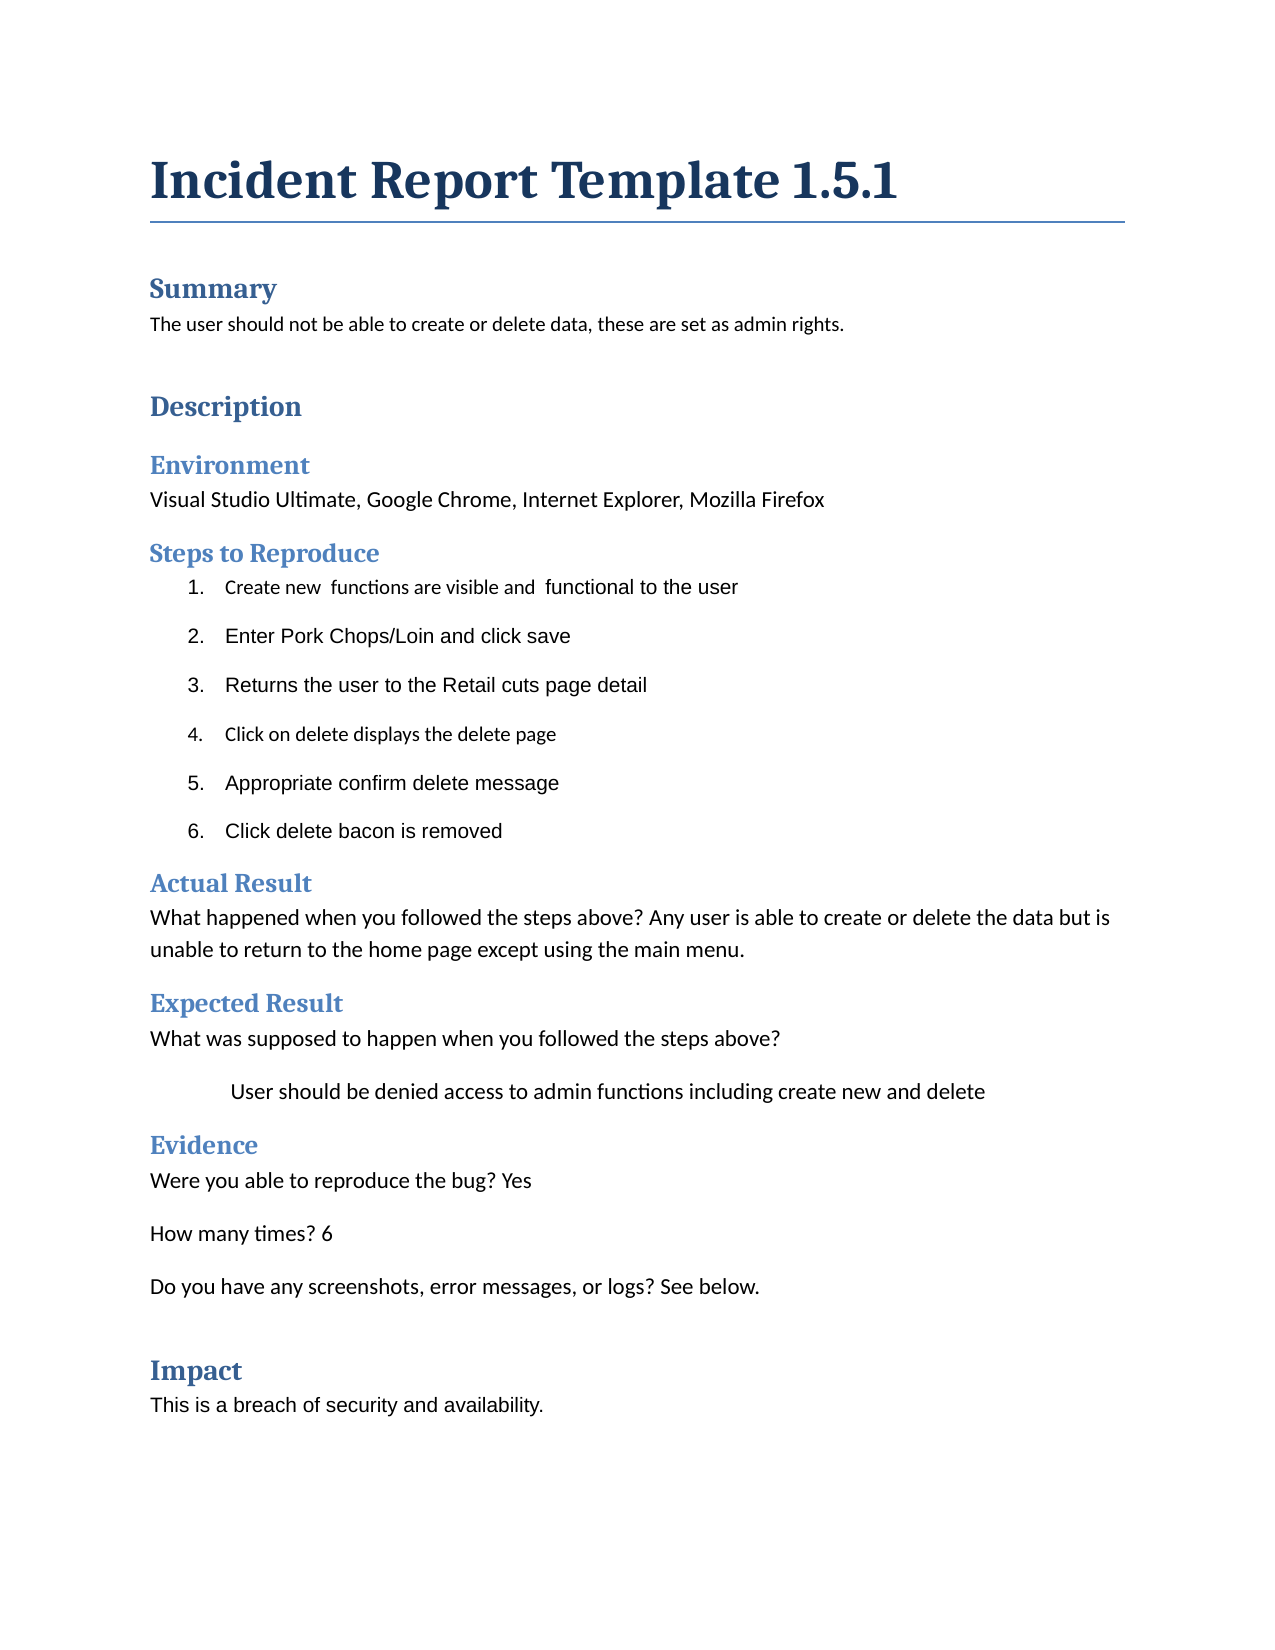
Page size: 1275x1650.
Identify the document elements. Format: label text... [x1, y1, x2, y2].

subtitle Environment [150, 450, 1125, 481]
subtitle Steps to Reproduce [150, 538, 1125, 570]
text Visual Studio Ultimate, Google Chrome, Internet Explorer, Mozilla Firefox [150, 486, 1125, 513]
subtitle Expected Result [150, 988, 1125, 1020]
subtitle Evidence [150, 1130, 1125, 1161]
subtitle Impact [150, 1354, 1125, 1388]
text What was supposed to happen when you followed the steps above? [150, 1024, 1125, 1052]
subtitle Summary [150, 273, 1125, 306]
text Do you have any screenshots, error messages, or logs? See below. [150, 1272, 1125, 1300]
text Were you able to reproduce the bug? Yes [150, 1166, 1125, 1194]
title Incident Report Template 1.5.1 [150, 150, 1125, 221]
list Enter Pork Chops/Loin and click save [187, 624, 1125, 648]
list Appropriate confirm delete message [187, 771, 1125, 795]
text How many times? 6 [150, 1219, 1125, 1247]
text What happened when you followed the steps above? Any user is able to create or delete the data but is unable to return to the home page except using the main menu. [150, 903, 1125, 963]
subtitle Description [150, 390, 1125, 424]
list User should be denied access to admin functions including create new and delete [193, 1077, 1125, 1105]
text This is a breach of security and availability. [150, 1393, 1125, 1417]
list Click delete bacon is removed [187, 819, 1125, 843]
subtitle Actual Result [150, 868, 1125, 899]
list Click on delete displays the delete page [187, 721, 1125, 746]
list Returns the user to the Retail cuts page detail [187, 673, 1125, 697]
text The user should not be able to create or delete data, these are set as admin rights. [150, 311, 1125, 337]
list Create new functions are visible and functional to the user [187, 574, 1125, 600]
